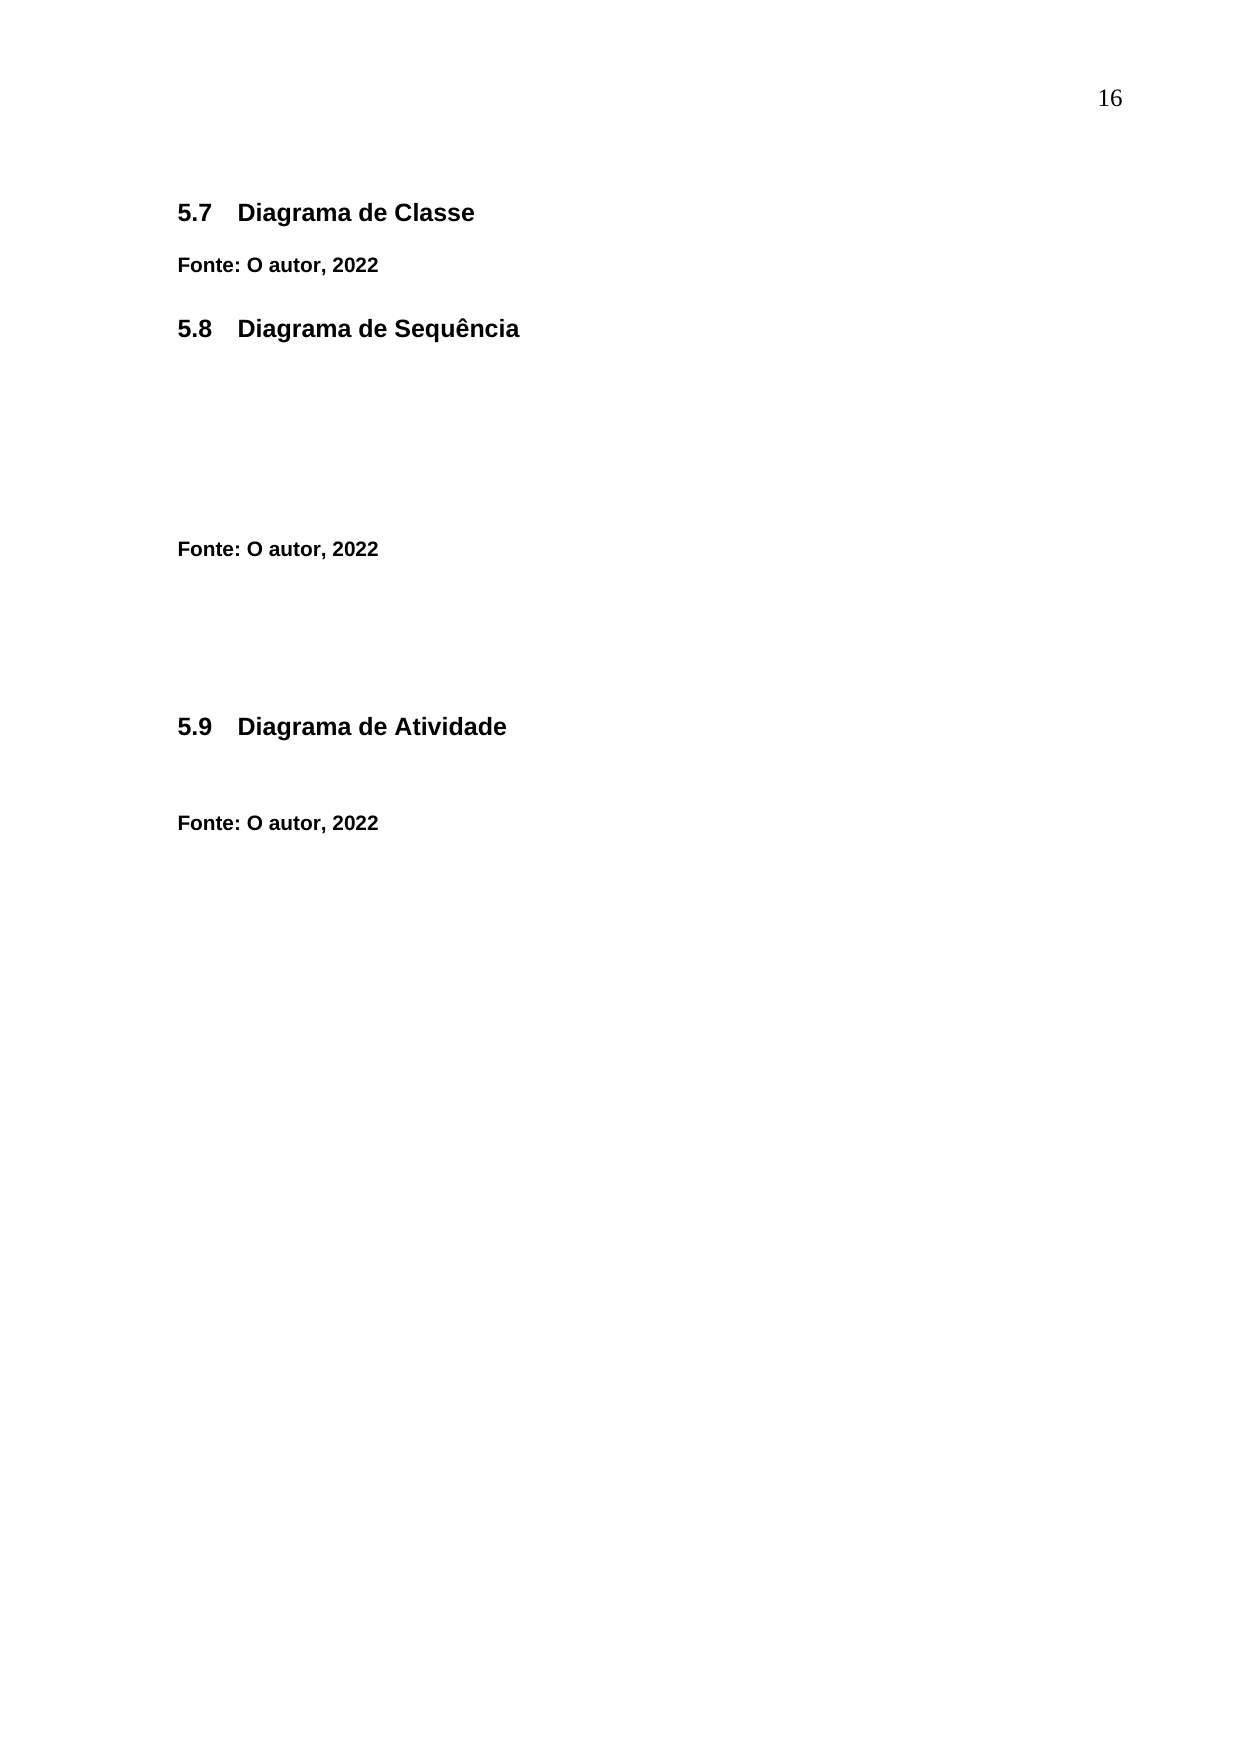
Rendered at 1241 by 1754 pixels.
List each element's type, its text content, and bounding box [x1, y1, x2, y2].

subtitle Diagrama de Classe [177, 198, 1122, 226]
subtitle Diagrama de Atividade [177, 712, 1122, 741]
text Fonte: O autor, 2022 [177, 811, 1122, 835]
text Fonte: O autor, 2022 [177, 537, 1122, 561]
subtitle Diagrama de Sequência [177, 314, 1122, 342]
text Fonte: O autor, 2022 [177, 253, 1122, 277]
